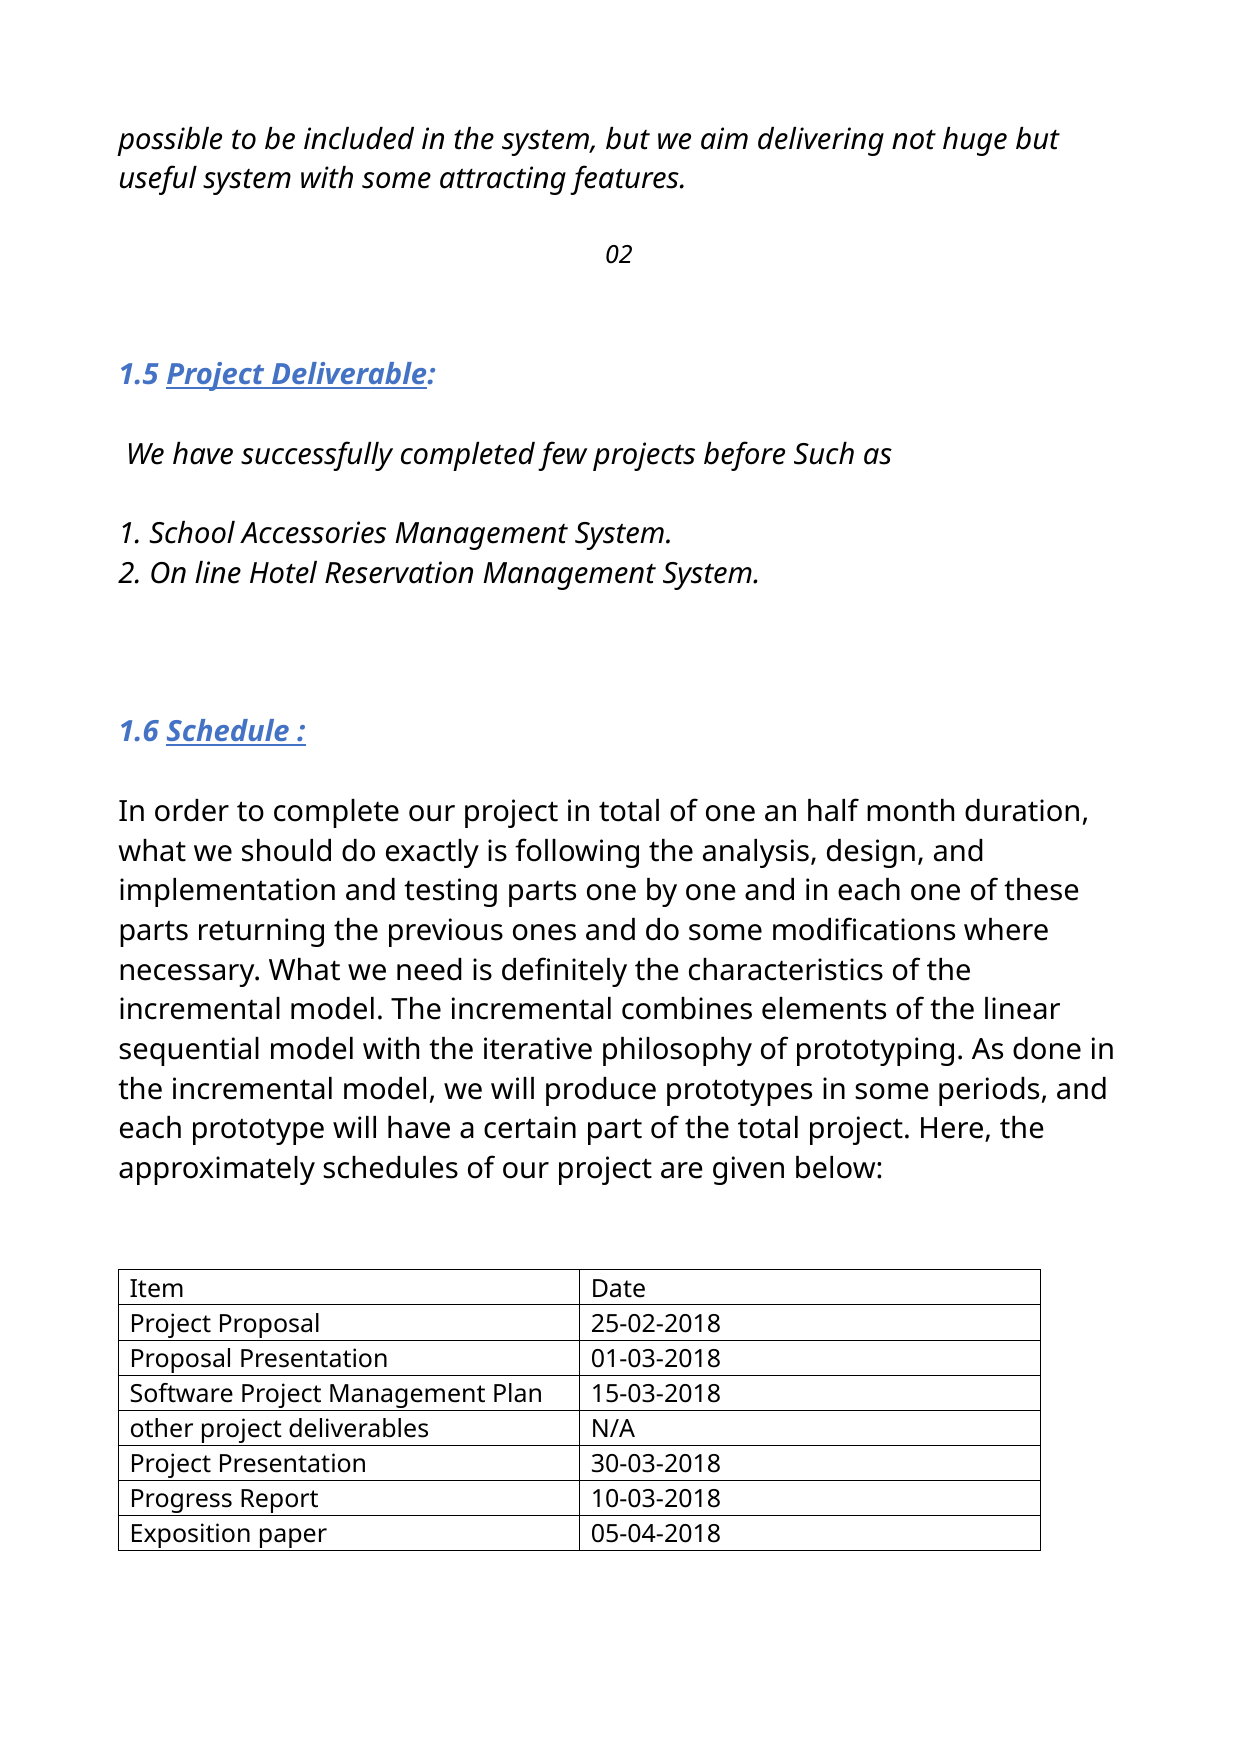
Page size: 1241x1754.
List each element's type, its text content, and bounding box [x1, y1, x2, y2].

text 1.5 Project Deliverable: [118, 353, 1122, 393]
table_cell Project Presentation [119, 1446, 579, 1480]
table_cell other project deliverables [119, 1411, 579, 1445]
table_cell 30-03-2018 [580, 1446, 1040, 1480]
table_cell Project Proposal [119, 1305, 579, 1339]
table_cell 10-03-2018 [580, 1481, 1040, 1515]
text possible to be included in the system, but we aim delivering not huge but useful system with some attracting features. [118, 118, 1122, 197]
table_cell Software Project Management Plan [119, 1376, 579, 1410]
table_cell Progress Report [119, 1481, 579, 1515]
table_header Date [580, 1270, 1040, 1304]
text 02 [118, 237, 1122, 271]
text 1. School Accessories Management System. [118, 512, 1122, 552]
text 1.6 Schedule : [118, 711, 1122, 750]
table_cell N/A [580, 1411, 1040, 1445]
table_cell Exposition paper [119, 1516, 579, 1550]
table_cell Proposal Presentation [119, 1341, 579, 1374]
text 2. On line Hotel Reservation Management System. [118, 552, 1122, 592]
table_cell 01-03-2018 [580, 1341, 1040, 1374]
text We have successfully completed few projects before Such as [118, 433, 1122, 473]
table_header Item [119, 1270, 579, 1304]
table_cell 25-02-2018 [580, 1305, 1040, 1339]
text In order to complete our project in total of one an half month duration, what we should do exactly is following the analysis, design, and implementation and testing parts one by one and in each one of these parts returning the previous ones and do some modifications where necessary. What we need is definitely the characteristics of the incremental model. The incremental combines elements of the linear sequential model with the iterative philosophy of prototyping. As done in the incremental model, we will produce prototypes in some periods, and each prototype will have a certain part of the total project. Here, the approximately schedules of our project are given below: [118, 790, 1122, 1187]
table_cell 05-04-2018 [580, 1516, 1040, 1550]
table_cell 15-03-2018 [580, 1376, 1040, 1410]
